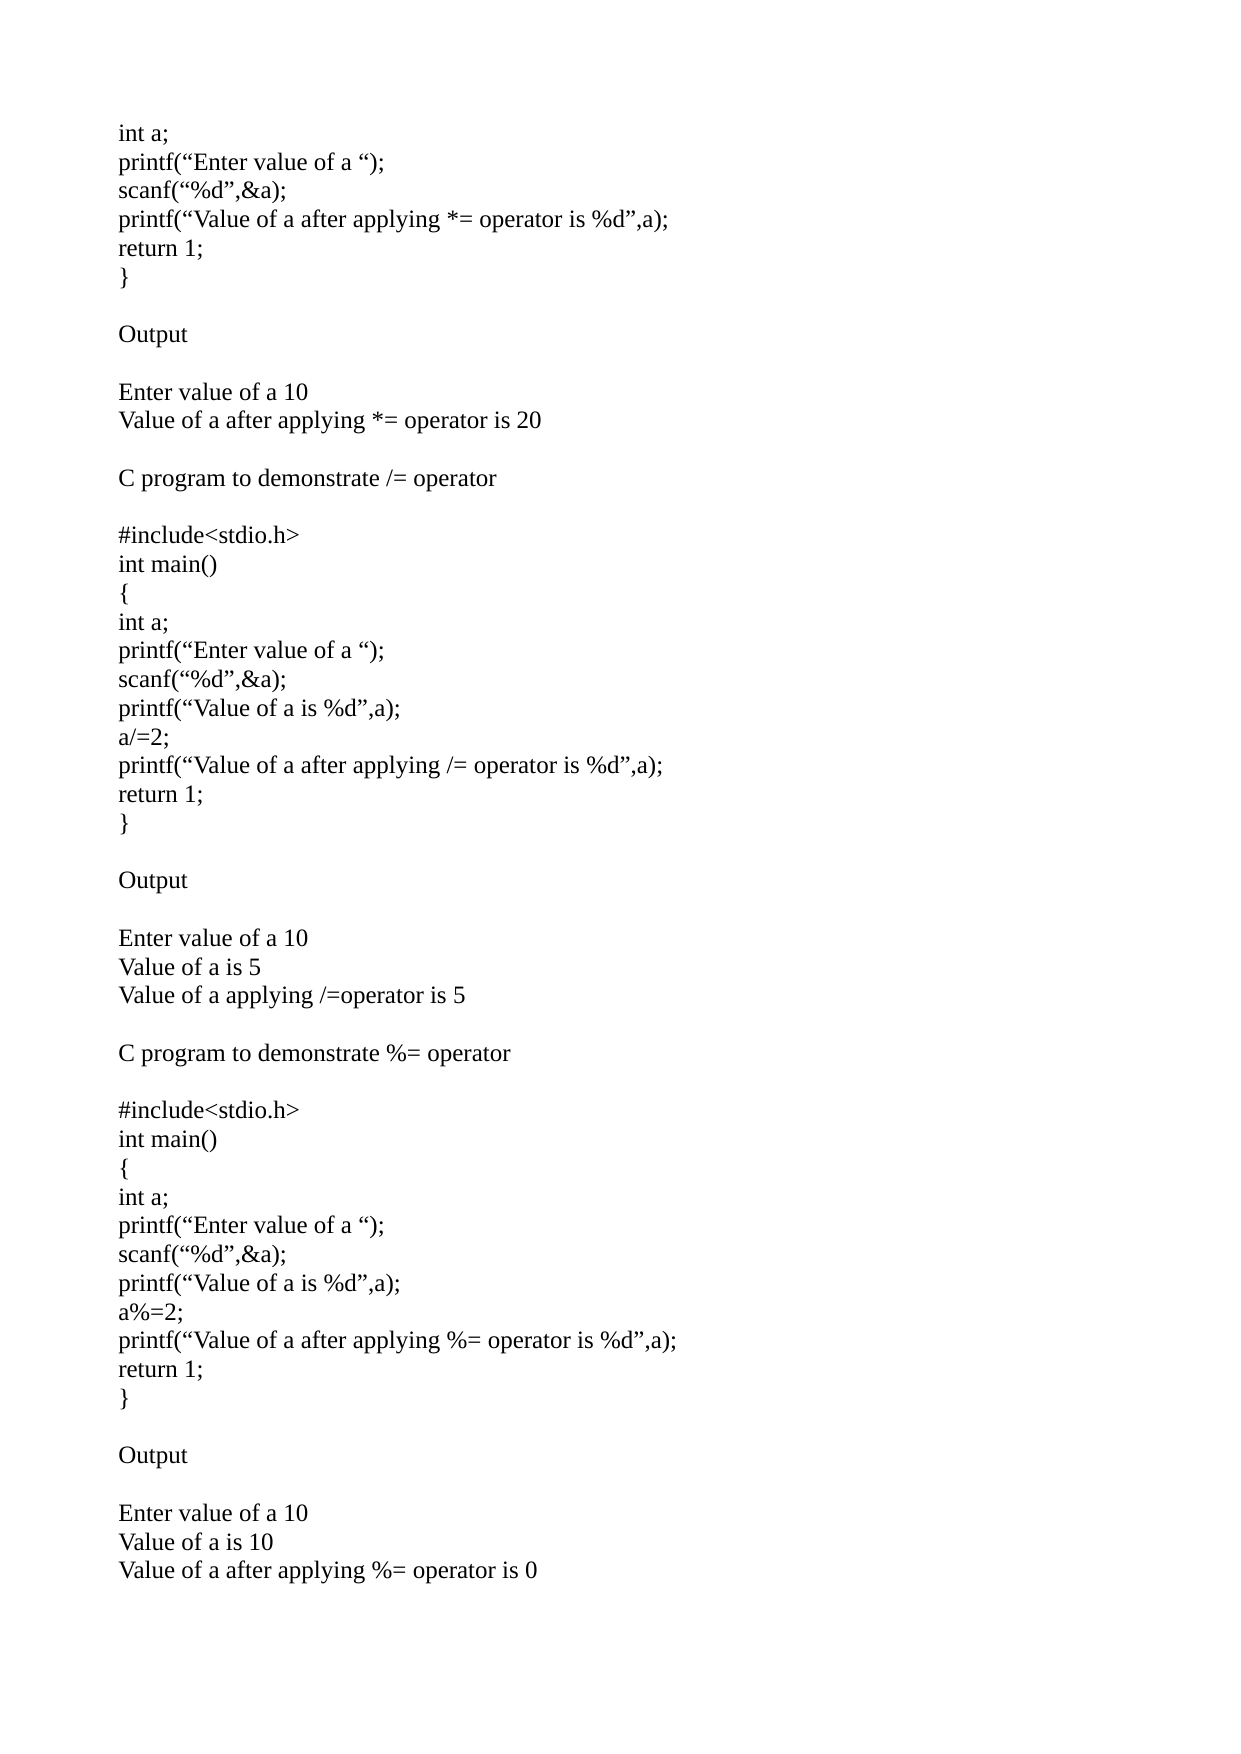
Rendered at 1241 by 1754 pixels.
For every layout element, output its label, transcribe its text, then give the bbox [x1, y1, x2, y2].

text return 1; [118, 1354, 1122, 1383]
text #include<stdio.h> [118, 521, 1122, 549]
text Output [118, 1441, 1122, 1469]
text Enter value of a 10 [118, 377, 1122, 406]
text C program to demonstrate /= operator [118, 463, 1122, 492]
text printf(“Value of a after applying *= operator is %d”,a); [118, 204, 1122, 233]
text Output [118, 319, 1122, 348]
text printf(“Enter value of a “); [118, 636, 1122, 664]
text Enter value of a 10 [118, 1498, 1122, 1527]
text scanf(“%d”,&a); [118, 1239, 1122, 1268]
text return 1; [118, 233, 1122, 262]
text Output [118, 866, 1122, 894]
text int a; [118, 118, 1122, 147]
text int main() [118, 549, 1122, 578]
text printf(“Value of a after applying /= operator is %d”,a); [118, 751, 1122, 779]
text { [118, 1153, 1122, 1182]
text } [118, 262, 1122, 291]
text int main() [118, 1124, 1122, 1153]
text Value of a is 10 [118, 1527, 1122, 1556]
text printf(“Enter value of a “); [118, 147, 1122, 176]
text return 1; [118, 779, 1122, 808]
text a/=2; [118, 722, 1122, 751]
text #include<stdio.h> [118, 1096, 1122, 1124]
text printf(“Value of a after applying %= operator is %d”,a); [118, 1326, 1122, 1354]
text scanf(“%d”,&a); [118, 176, 1122, 204]
text Value of a after applying *= operator is 20 [118, 406, 1122, 434]
text scanf(“%d”,&a); [118, 664, 1122, 693]
text } [118, 1383, 1122, 1412]
text Enter value of a 10 [118, 923, 1122, 952]
text printf(“Enter value of a “); [118, 1211, 1122, 1239]
text int a; [118, 1182, 1122, 1211]
text Value of a applying /=operator is 5 [118, 981, 1122, 1009]
text Value of a is 5 [118, 952, 1122, 981]
text { [118, 578, 1122, 607]
text a%=2; [118, 1297, 1122, 1326]
text int a; [118, 607, 1122, 636]
text C program to demonstrate %= operator [118, 1038, 1122, 1067]
text Value of a after applying %= operator is 0 [118, 1556, 1122, 1584]
text printf(“Value of a is %d”,a); [118, 1268, 1122, 1297]
text printf(“Value of a is %d”,a); [118, 693, 1122, 722]
text } [118, 808, 1122, 837]
